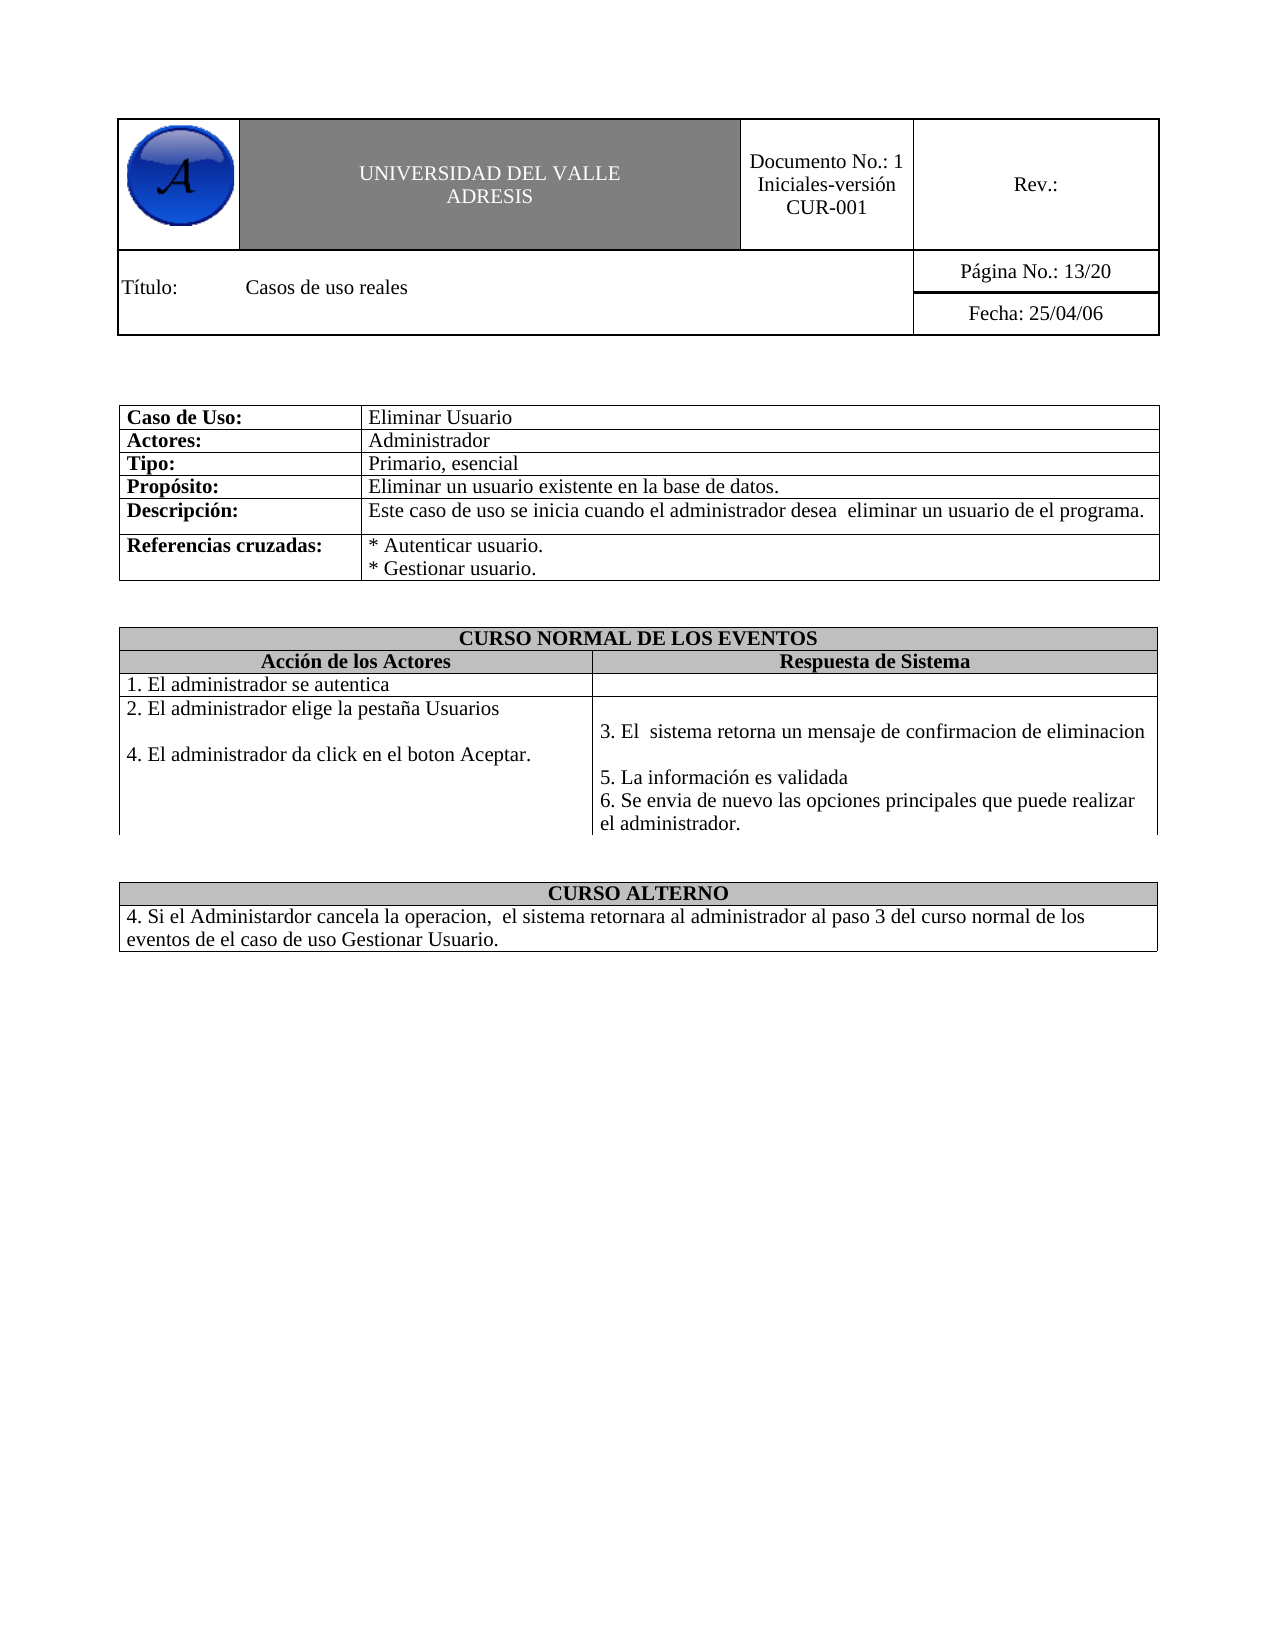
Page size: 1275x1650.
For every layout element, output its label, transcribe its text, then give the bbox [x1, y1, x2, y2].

table_cell 5. La información es validada [593, 766, 1157, 789]
table_header Caso de Uso: [120, 406, 361, 429]
table_cell Administrador [362, 430, 1159, 452]
table_cell [120, 766, 592, 789]
table_cell Propósito: [120, 476, 361, 498]
table_cell 4. Si el Administardor cancela la operacion, el sistema retornara al administrador al paso 3 del curso normal de los eventos de el caso de uso Gestionar Usuario. [120, 906, 1157, 951]
table_cell [593, 674, 1157, 696]
table_cell Este caso de uso se inicia cuando el administrador desea eliminar un usuario de el programa. [362, 499, 1159, 534]
table_header CURSO NORMAL DE LOS EVENTOS [120, 628, 1157, 650]
table_cell 4. El administrador da click en el boton Aceptar. [120, 743, 592, 766]
table_cell Respuesta de Sistema [593, 651, 1157, 673]
table_cell [120, 789, 592, 835]
table_cell [593, 697, 1157, 720]
table_cell 1. El administrador se autentica [120, 674, 592, 696]
table_cell 3. El sistema retorna un mensaje de confirmacion de eliminacion [593, 720, 1157, 743]
table_cell [593, 743, 1157, 766]
table_header Página No.: 13/20 [914, 251, 1158, 291]
table_cell * Autenticar usuario. * Gestionar usuario. [362, 535, 1159, 580]
table_header Eliminar Usuario [362, 406, 1159, 429]
table_cell 6. Se envia de nuevo las opciones principales que puede realizar el administrador. [593, 789, 1157, 835]
table_cell Primario, esencial [362, 453, 1159, 475]
table_cell Tipo: [120, 453, 361, 475]
table_cell Actores: [120, 430, 361, 452]
table_cell Descripción: [120, 499, 361, 534]
table_header Rev.: [914, 120, 1158, 249]
table_cell Referencias cruzadas: [120, 535, 361, 580]
table_cell Acción de los Actores [120, 651, 592, 673]
table_header UNIVERSIDAD DEL VALLE ADRESIS [240, 120, 740, 249]
table_cell Eliminar un usuario existente en la base de datos. [362, 476, 1159, 498]
table_cell Fecha: 25/04/06 [914, 294, 1158, 334]
table_cell [120, 720, 592, 743]
picture [127, 124, 235, 226]
table_header CURSO ALTERNO [120, 883, 1157, 905]
table_cell 2. El administrador elige la pestaña Usuarios [120, 697, 592, 720]
table_cell Título: Casos de uso reales [119, 251, 913, 334]
table_header Documento No.: 1 Iniciales-versión CUR-001 [741, 120, 913, 249]
table_header [119, 120, 239, 249]
